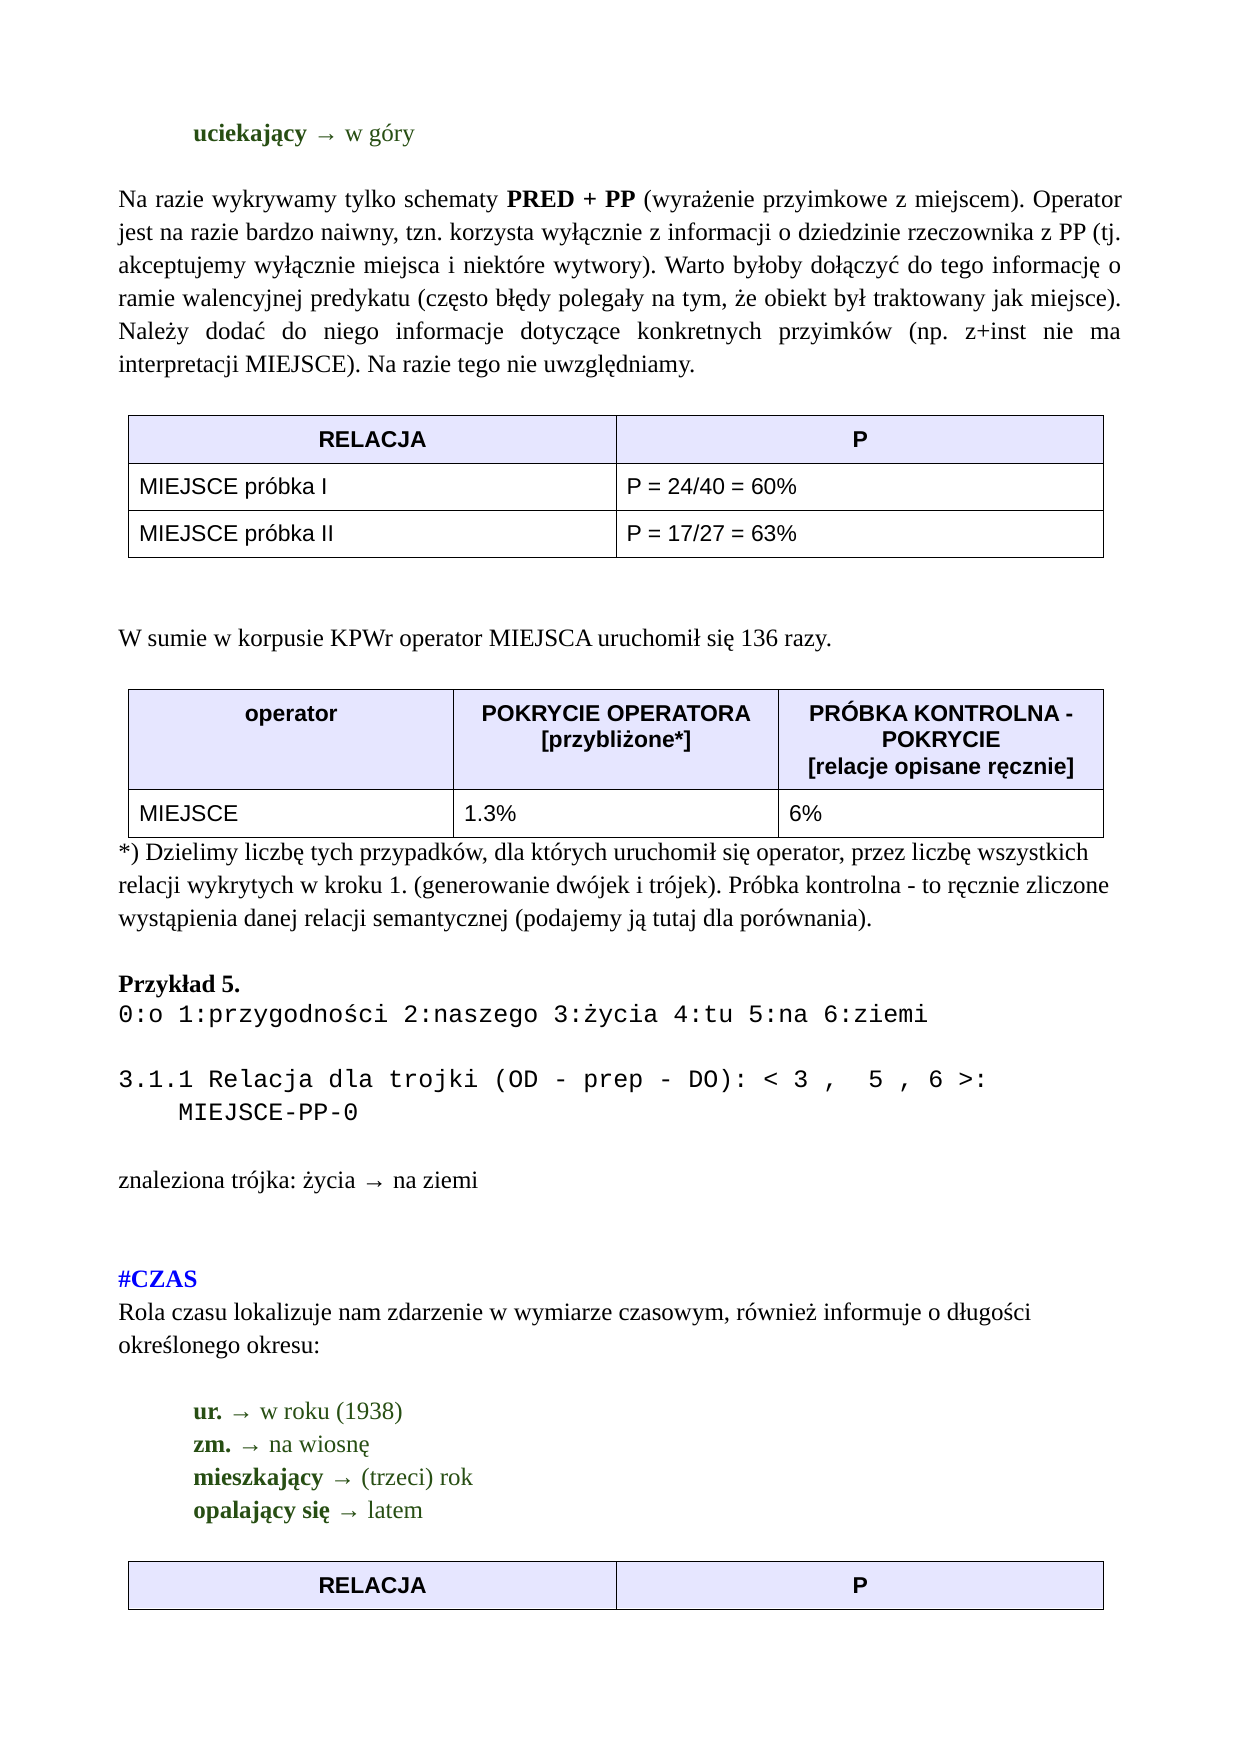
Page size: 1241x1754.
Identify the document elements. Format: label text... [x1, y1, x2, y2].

table_cell MIEJSCE próbka I [129, 464, 616, 510]
text ur. → w roku (1938) [193, 1396, 1122, 1425]
text znaleziona trójka: życia → na ziemi [118, 1165, 1122, 1194]
text opalający się → latem [193, 1495, 1122, 1524]
text uciekający → w góry [193, 118, 1122, 147]
table_header P [617, 1562, 1103, 1608]
table_cell 1.3% [454, 790, 778, 837]
text W sumie w korpusie KPWr operator MIEJSCA uruchomił się 136 razy. [118, 623, 1122, 652]
text zm. → na wiosnę [193, 1429, 1122, 1458]
table_header P [617, 416, 1103, 463]
table_header RELACJA [129, 416, 616, 463]
table_header POKRYCIE OPERATORA [przybliżone*] [454, 690, 778, 789]
table_cell P = 17/27 = 63% [617, 511, 1103, 557]
text Na razie wykrywamy tylko schematy PRED + PP (wyrażenie przyimkowe z miejscem). Operator jest na razie bardzo naiwny, tzn. korzysta wyłącznie z informacji o dziedzinie rzeczownika z PP (tj. akceptujemy wyłącznie miejsca i niektóre wytwory). Warto byłoby dołączyć do tego informację o ramie walencyjnej predykatu (często błędy polegały na tym, że obiekt był traktowany jak miejsce). Należy dodać do niego informacje dotyczące konkretnych przyimków (np. z+inst nie ma interpretacji MIEJSCE). Na razie tego nie uwzględniamy. [118, 184, 1122, 378]
table_header PRÓBKA KONTROLNA - POKRYCIE [relacje opisane ręcznie] [779, 690, 1103, 789]
table_cell P = 24/40 = 60% [617, 464, 1103, 510]
table_header RELACJA [129, 1562, 616, 1608]
text MIEJSCE-PP-0 [118, 1099, 1122, 1128]
table_header operator [129, 690, 453, 789]
text Przykład 5. [118, 969, 1122, 998]
text *) Dzielimy liczbę tych przypadków, dla których uruchomił się operator, przez liczbę wszystkich relacji wykrytych w kroku 1. (generowanie dwójek i trójek). Próbka kontrolna - to ręcznie zliczone wystąpienia danej relacji semantycznej (podajemy ją tutaj dla porównania). [118, 837, 1122, 932]
table_cell 6% [779, 790, 1103, 837]
text 3.1.1 Relacja dla trojki (OD - prep - DO): < 3 , 5 , 6 >: [118, 1067, 1122, 1095]
text Rola czasu lokalizuje nam zdarzenie w wymiarze czasowym, również informuje o długości określonego okresu: [118, 1297, 1122, 1359]
text 0:o 1:przygodności 2:naszego 3:życia 4:tu 5:na 6:ziemi [118, 1002, 1122, 1030]
table_cell MIEJSCE próbka II [129, 511, 616, 557]
text mieszkający → (trzeci) rok [193, 1462, 1122, 1491]
table_cell MIEJSCE [129, 790, 453, 837]
text #CZAS [118, 1264, 1122, 1293]
